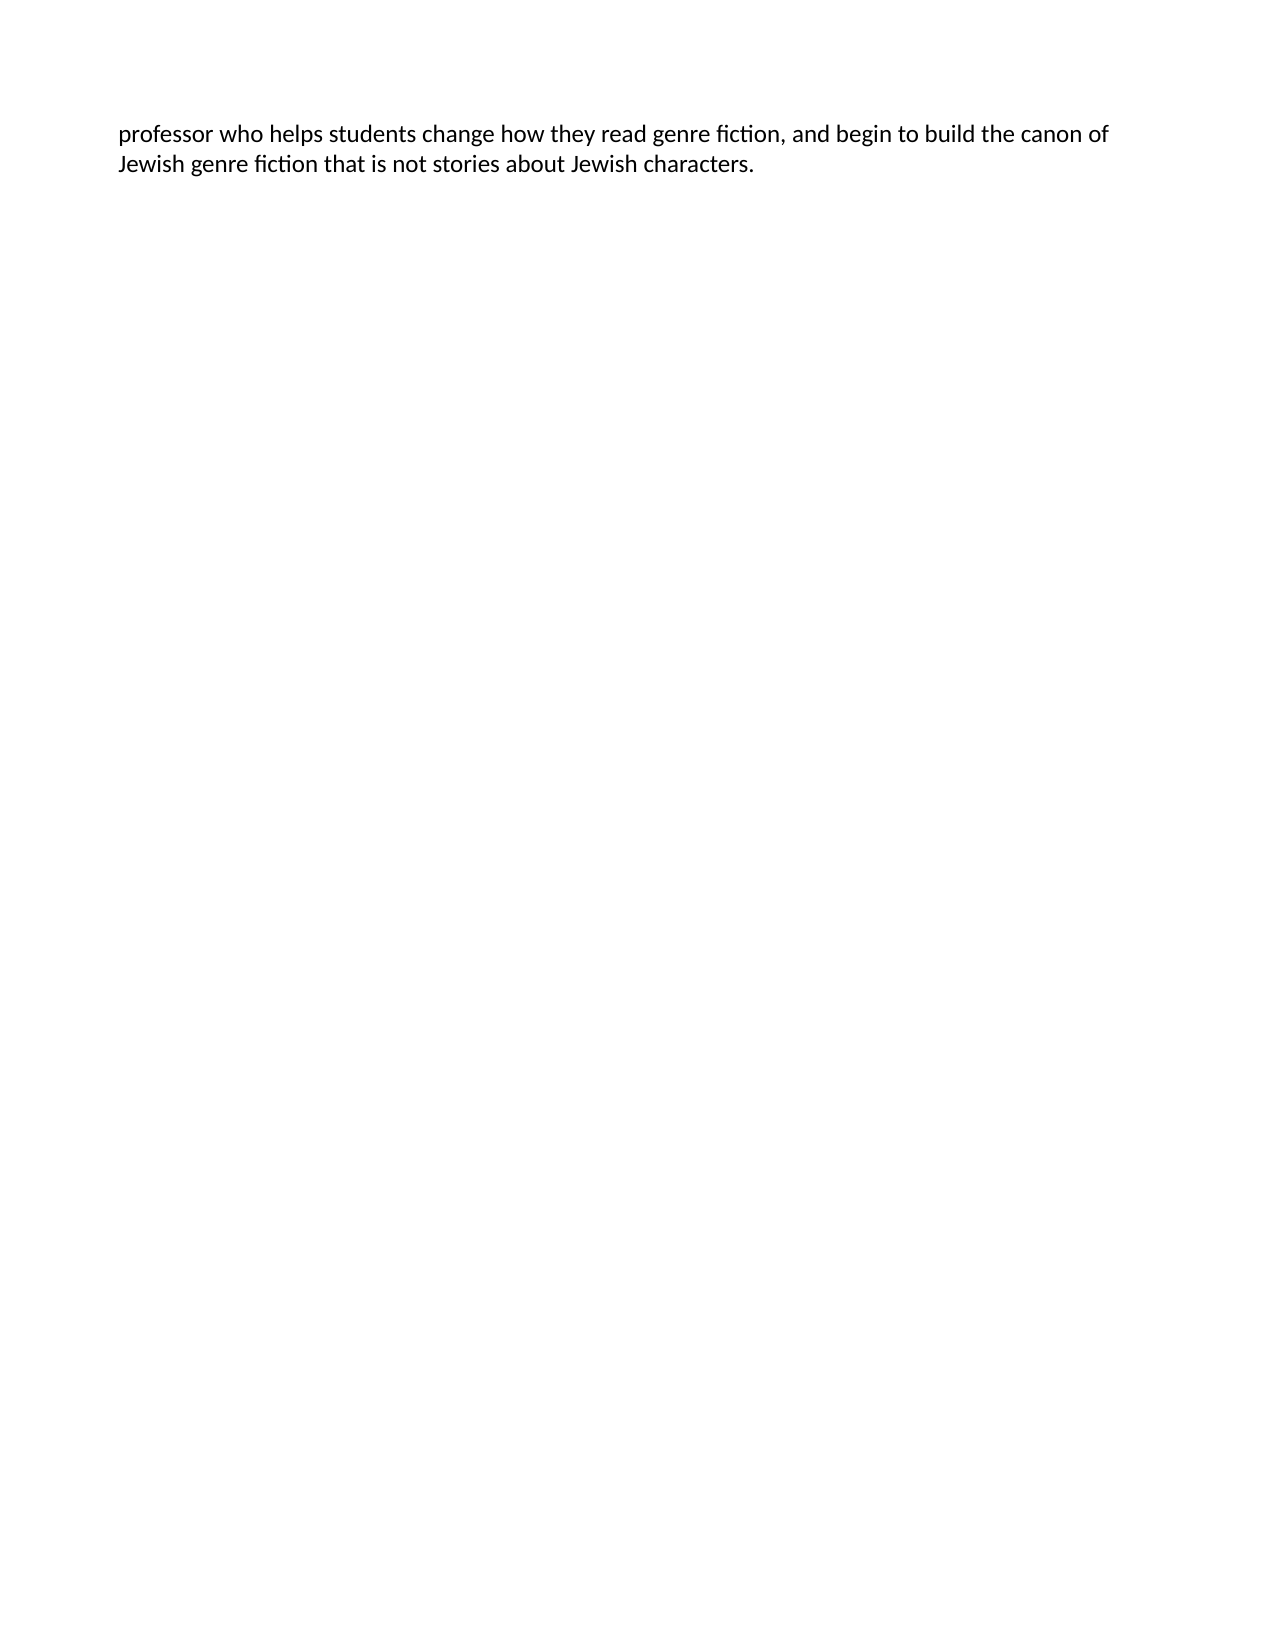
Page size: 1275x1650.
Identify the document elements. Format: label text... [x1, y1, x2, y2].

text professor who helps students change how they read genre fiction, and begin to build the canon of Jewish genre fiction that is not stories about Jewish characters. [118, 118, 1157, 179]
